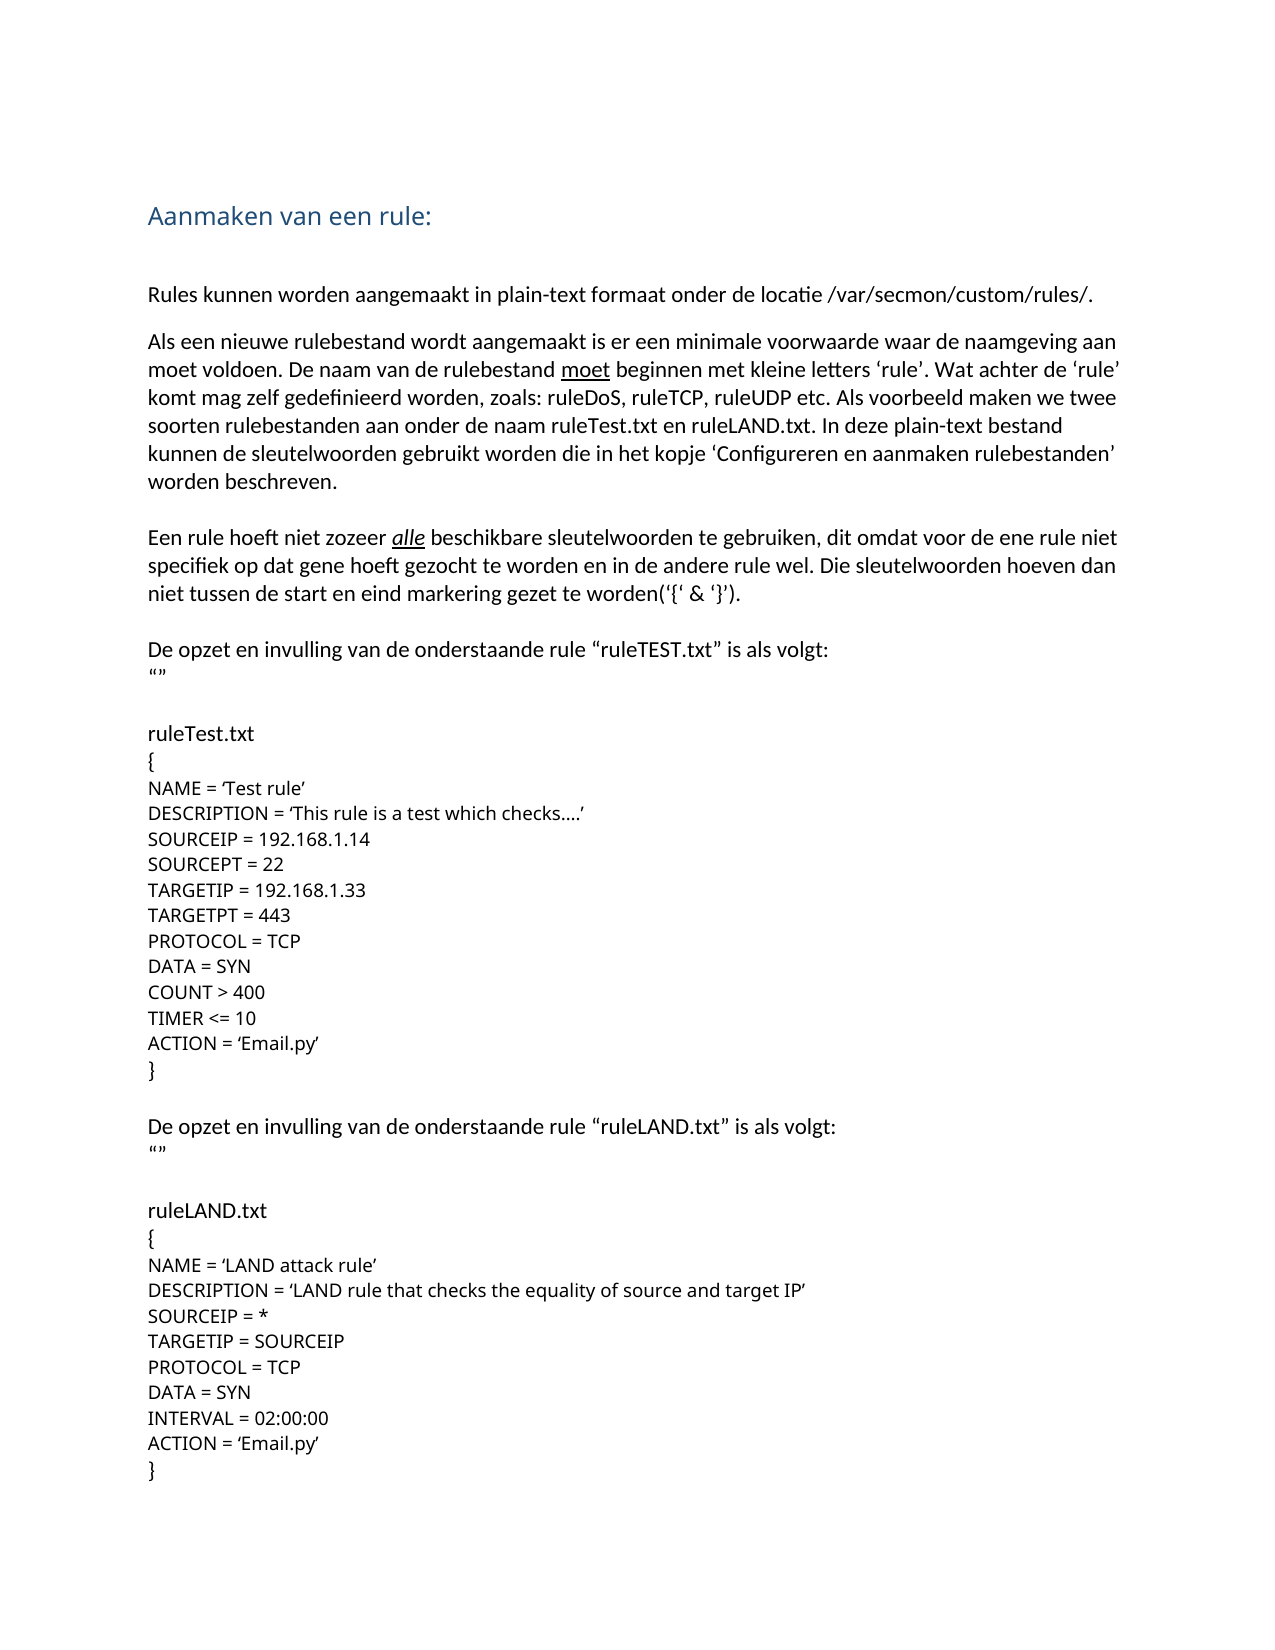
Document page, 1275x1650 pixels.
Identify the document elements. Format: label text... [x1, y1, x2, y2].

text ACTION = ‘Email.py’ [148, 1030, 1127, 1056]
text “” [148, 1140, 1127, 1168]
text SOURCEPT = 22 [148, 852, 1127, 877]
text Rules kunnen worden aangemaakt in plain-text formaat onder de locatie /var/secmon/custom/rules/. [148, 281, 1127, 308]
text ruleTest.txt [148, 719, 1127, 747]
text ruleLAND.txt [148, 1196, 1127, 1224]
text SOURCEIP = * [148, 1303, 1127, 1329]
text Een rule hoeft niet zozeer alle beschikbare sleutelwoorden te gebruiken, dit omdat voor de ene rule niet specifiek op dat gene hoeft gezocht te worden en in de andere rule wel. Die sleutelwoorden hoeven dan niet tussen de start en eind markering gezet te worden(‘{‘ & ‘}’). [148, 523, 1127, 607]
subtitle Aanmaken van een rule: [148, 198, 1127, 232]
text TIMER <= 10 [148, 1005, 1127, 1030]
text Als een nieuwe rulebestand wordt aangemaakt is er een minimale voorwaarde waar de naamgeving aan moet voldoen. De naam van de rulebestand moet beginnen met kleine letters ‘rule’. Wat achter de ‘rule’ komt mag zelf gedefinieerd worden, zoals: ruleDoS, ruleTCP, ruleUDP etc. Als voorbeeld maken we twee soorten rulebestanden aan onder de naam ruleTest.txt en ruleLAND.txt. In deze plain-text bestand kunnen de sleutelwoorden gebruikt worden die in het kopje ‘Configureren en aanmaken rulebestanden’ worden beschreven. [148, 327, 1127, 495]
text NAME = ‘LAND attack rule’ [148, 1252, 1127, 1278]
text TARGETPT = 443 [148, 903, 1127, 928]
text DESCRIPTION = ‘LAND rule that checks the equality of source and target IP’ [148, 1278, 1127, 1303]
text DATA = SYN [148, 954, 1127, 979]
text { [148, 747, 1127, 775]
text { [148, 1224, 1127, 1252]
text De opzet en invulling van de onderstaande rule “ruleTEST.txt” is als volgt: [148, 635, 1127, 663]
text NAME = ‘Test rule’ [148, 775, 1127, 801]
text } [148, 1056, 1127, 1084]
text SOURCEIP = 192.168.1.14 [148, 826, 1127, 852]
text COUNT > 400 [148, 979, 1127, 1005]
text TARGETIP = SOURCEIP [148, 1329, 1127, 1354]
text INTERVAL = 02:00:00 [148, 1405, 1127, 1431]
text TARGETIP = 192.168.1.33 [148, 877, 1127, 903]
text PROTOCOL = TCP [148, 928, 1127, 954]
text DESCRIPTION = ‘This rule is a test which checks….’ [148, 801, 1127, 826]
text De opzet en invulling van de onderstaande rule “ruleLAND.txt” is als volgt: [148, 1112, 1127, 1140]
text ACTION = ‘Email.py’ [148, 1431, 1127, 1456]
text “” [148, 663, 1127, 691]
text } [148, 1456, 1127, 1484]
text PROTOCOL = TCP [148, 1354, 1127, 1380]
text DATA = SYN [148, 1380, 1127, 1405]
